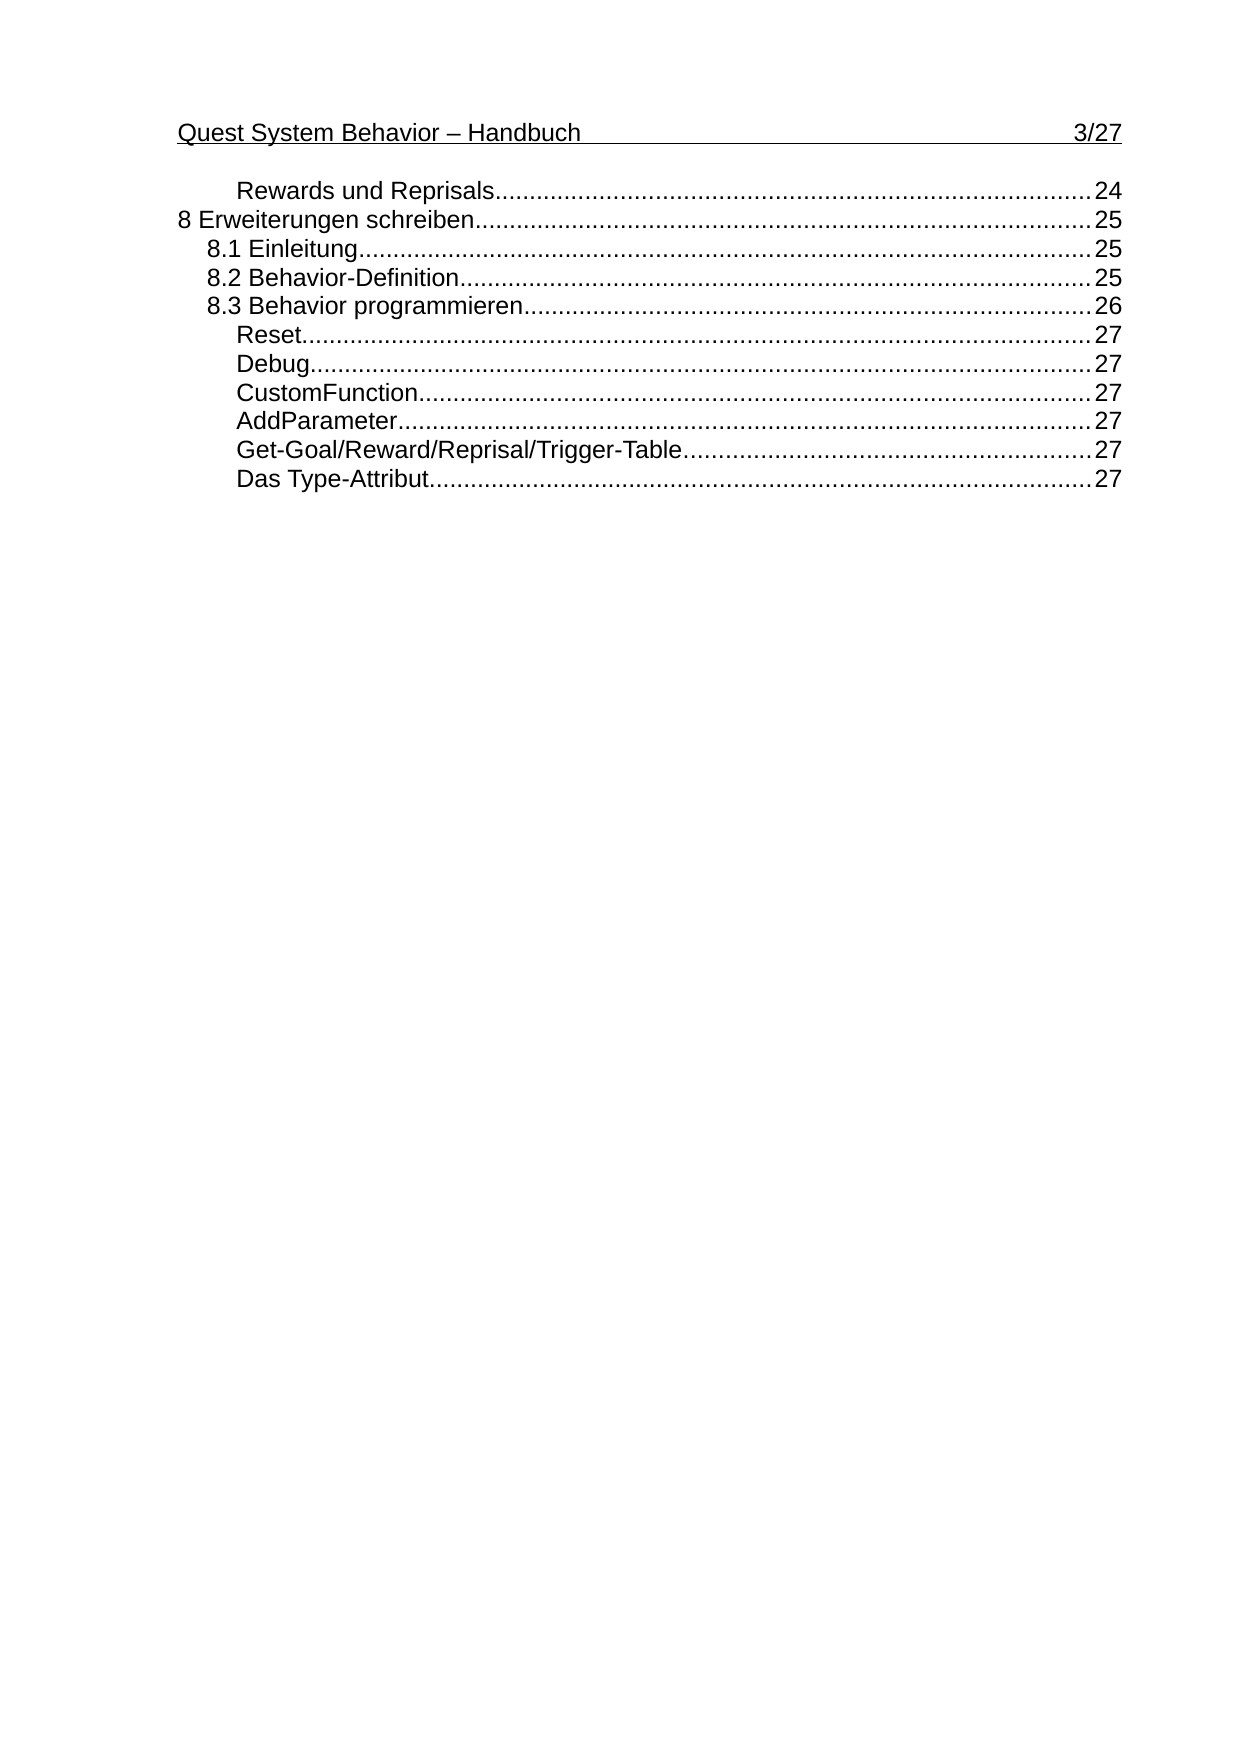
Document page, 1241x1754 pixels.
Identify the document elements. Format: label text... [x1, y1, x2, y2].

text Rewards und Reprisals 24 [236, 176, 1122, 205]
text Reset 27 [236, 320, 1122, 349]
text Debug 27 [236, 349, 1122, 378]
text 8.2 Behavior-Definition 25 [207, 263, 1122, 291]
text Get-Goal/Reward/Reprisal/Trigger-Table 27 [236, 435, 1122, 464]
text Das Type-Attribut 27 [236, 464, 1122, 493]
text 8.1 Einleitung 25 [207, 234, 1122, 263]
text 8 Erweiterungen schreiben 25 [177, 205, 1122, 234]
text 8.3 Behavior programmieren 26 [207, 291, 1122, 320]
text AddParameter 27 [236, 406, 1122, 435]
text CustomFunction 27 [236, 378, 1122, 406]
